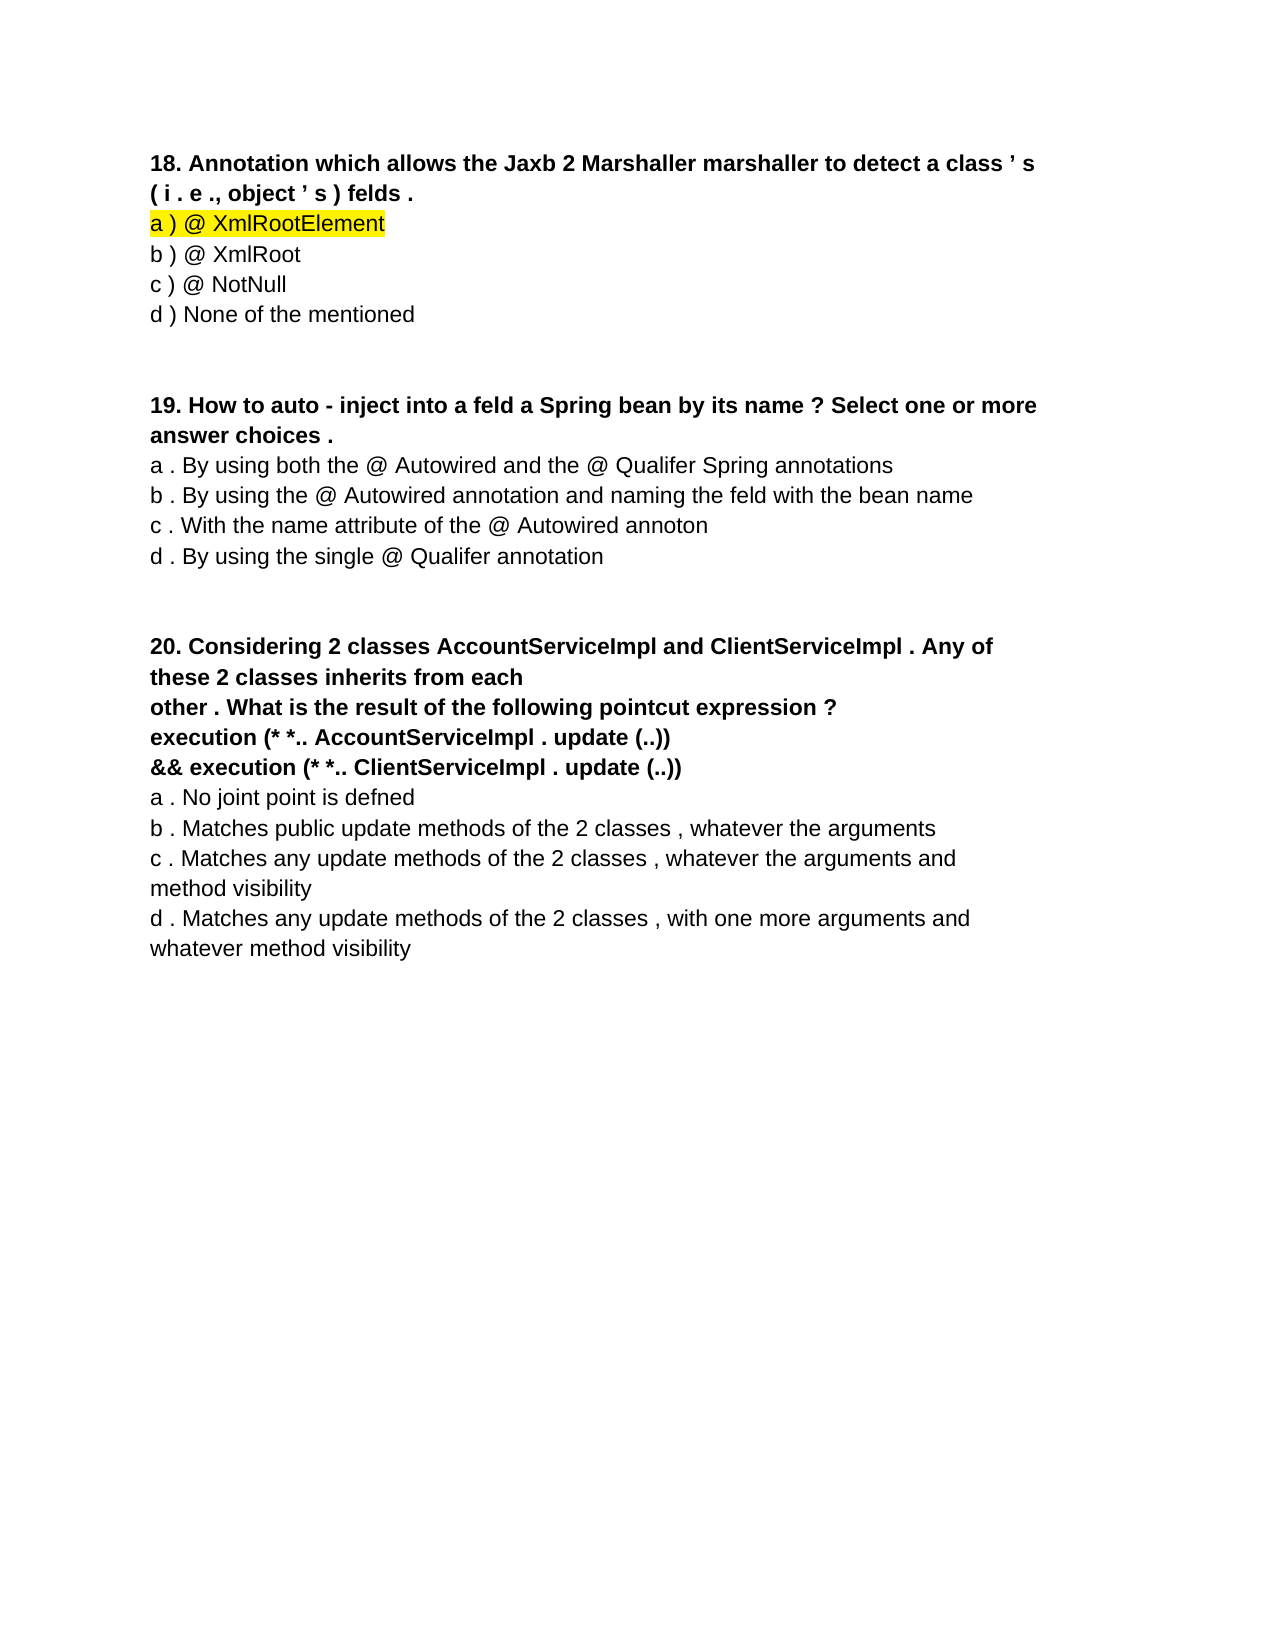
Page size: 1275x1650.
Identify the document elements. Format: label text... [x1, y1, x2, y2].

text ( i . e ., object ’ s ) felds . [150, 180, 1125, 207]
text a . No joint point is defned [150, 784, 1125, 811]
text c . Matches any update methods of the 2 classes , whatever the arguments and [150, 845, 1125, 871]
text answer choices . [150, 422, 1125, 448]
text d . Matches any update methods of the 2 classes , with one more arguments and [150, 905, 1125, 932]
text 19. How to auto - inject into a feld a Spring bean by its name ? Select one or more [150, 392, 1125, 418]
text other . What is the result of the following pointcut expression ? [150, 694, 1125, 720]
text b . By using the @ Autowired annotation and naming the feld with the bean name [150, 482, 1125, 509]
text d . By using the single @ Qualifer annotation [150, 543, 1125, 569]
text b . Matches public update methods of the 2 classes , whatever the arguments [150, 814, 1125, 841]
text method visibility [150, 875, 1125, 901]
text d ) None of the mentioned [150, 301, 1125, 327]
text b ) @ XmlRoot [150, 241, 1125, 267]
text c ) @ NotNull [150, 271, 1125, 297]
text these 2 classes inherits from each [150, 663, 1125, 690]
text a ) @ XmlRootElement [150, 210, 1125, 237]
text 18. Annotation which allows the Jaxb 2 Marshaller marshaller to detect a class ’ s [150, 150, 1125, 176]
text && execution (* *.. ClientServiceImpl . update (..)) [150, 754, 1125, 781]
text execution (* *.. AccountServiceImpl . update (..)) [150, 724, 1125, 750]
text a . By using both the @ Autowired and the @ Qualifer Spring annotations [150, 452, 1125, 478]
text c . With the name attribute of the @ Autowired annoton [150, 512, 1125, 539]
text 20. Considering 2 classes AccountServiceImpl and ClientServiceImpl . Any of [150, 633, 1125, 660]
text whatever method visibility [150, 935, 1125, 962]
